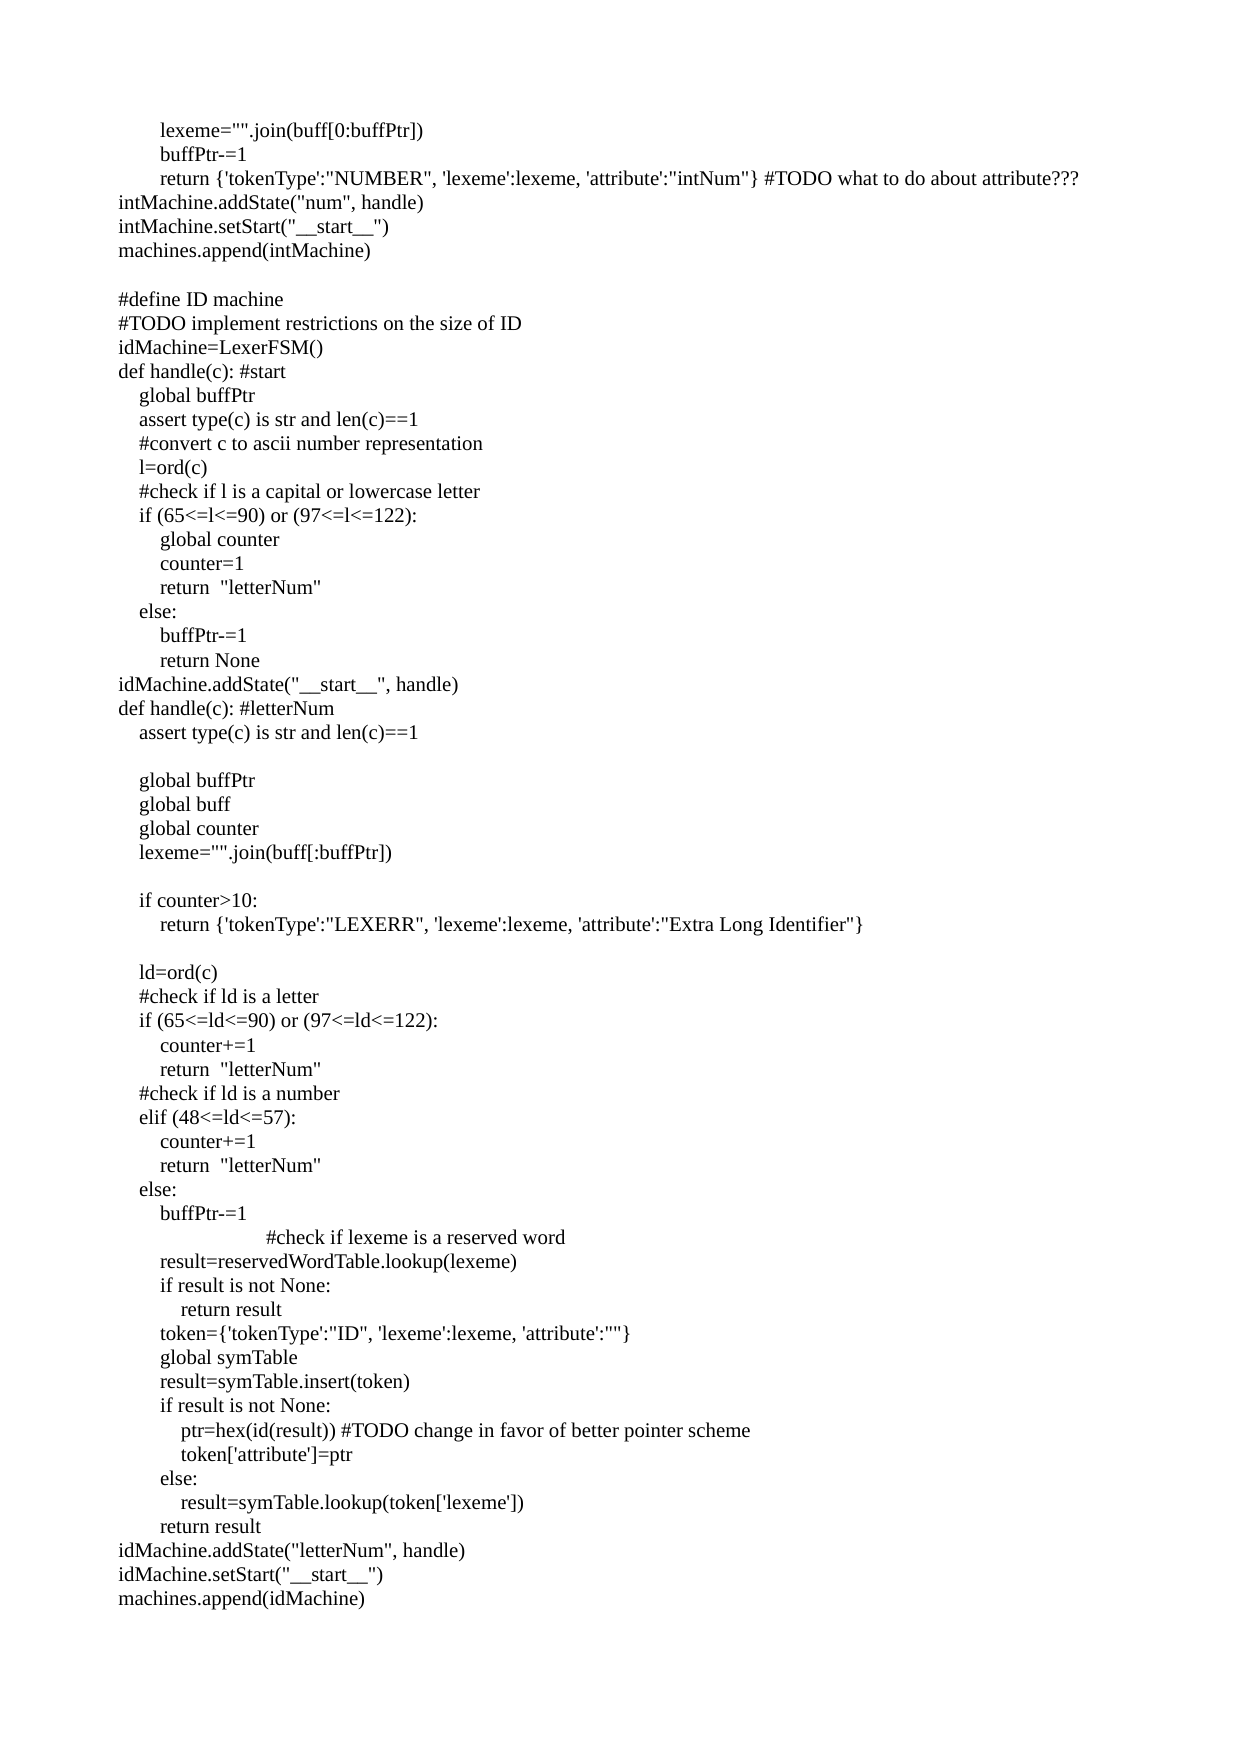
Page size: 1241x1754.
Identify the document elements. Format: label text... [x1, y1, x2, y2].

text counter+=1 [118, 1129, 1122, 1153]
text def handle(c): #start [118, 359, 1122, 383]
text idMachine.addState("__start__", handle) [118, 672, 1122, 696]
text l=ord(c) [118, 455, 1122, 479]
text if (65<=l<=90) or (97<=l<=122): [118, 503, 1122, 527]
text if counter>10: [118, 888, 1122, 912]
text token={'tokenType':"ID", 'lexeme':lexeme, 'attribute':""} [118, 1321, 1122, 1345]
text def handle(c): #letterNum [118, 696, 1122, 720]
text return None [118, 647, 1122, 672]
text token['attribute']=ptr [118, 1442, 1122, 1466]
text return {'tokenType':"LEXERR", 'lexeme':lexeme, 'attribute':"Extra Long Identifier"} [118, 912, 1122, 936]
text lexeme="".join(buff[0:buffPtr]) [118, 118, 1122, 142]
text #check if ld is a letter [118, 984, 1122, 1008]
text #check if l is a capital or lowercase letter [118, 479, 1122, 503]
text idMachine.setStart("__start__") [118, 1562, 1122, 1586]
text buffPtr-=1 [118, 142, 1122, 166]
text idMachine.addState("letterNum", handle) [118, 1538, 1122, 1562]
text buffPtr-=1 [118, 1201, 1122, 1225]
text global counter [118, 527, 1122, 551]
text if result is not None: [118, 1393, 1122, 1417]
text intMachine.setStart("__start__") [118, 214, 1122, 238]
text global buffPtr [118, 383, 1122, 407]
text idMachine=LexerFSM() [118, 335, 1122, 359]
text assert type(c) is str and len(c)==1 [118, 720, 1122, 744]
text ptr=hex(id(result)) #TODO change in favor of better pointer scheme [118, 1417, 1122, 1442]
text global buffPtr [118, 768, 1122, 792]
text #TODO implement restrictions on the size of ID [118, 311, 1122, 335]
text else: [118, 1466, 1122, 1490]
text #check if ld is a number [118, 1081, 1122, 1105]
text return result [118, 1297, 1122, 1321]
text elif (48<=ld<=57): [118, 1105, 1122, 1129]
text #define ID machine [118, 287, 1122, 311]
text return result [118, 1514, 1122, 1538]
text if (65<=ld<=90) or (97<=ld<=122): [118, 1008, 1122, 1032]
text global symTable [118, 1345, 1122, 1369]
text result=symTable.insert(token) [118, 1369, 1122, 1393]
text ld=ord(c) [118, 960, 1122, 984]
text intMachine.addState("num", handle) [118, 190, 1122, 214]
text return "letterNum" [118, 1057, 1122, 1081]
text return "letterNum" [118, 575, 1122, 599]
text result=symTable.lookup(token['lexeme']) [118, 1490, 1122, 1514]
text return "letterNum" [118, 1153, 1122, 1177]
text assert type(c) is str and len(c)==1 [118, 407, 1122, 431]
text global buff [118, 792, 1122, 816]
text #check if lexeme is a reserved word [118, 1225, 1122, 1249]
text else: [118, 1177, 1122, 1201]
text #convert c to ascii number representation [118, 431, 1122, 455]
text else: [118, 599, 1122, 623]
text if result is not None: [118, 1273, 1122, 1297]
text global counter [118, 816, 1122, 840]
text counter=1 [118, 551, 1122, 575]
text return {'tokenType':"NUMBER", 'lexeme':lexeme, 'attribute':"intNum"} #TODO what to do about attribute??? [118, 166, 1122, 190]
text buffPtr-=1 [118, 623, 1122, 647]
text machines.append(intMachine) [118, 238, 1122, 262]
text lexeme="".join(buff[:buffPtr]) [118, 840, 1122, 864]
text counter+=1 [118, 1032, 1122, 1057]
text machines.append(idMachine) [118, 1586, 1122, 1610]
text result=reservedWordTable.lookup(lexeme) [118, 1249, 1122, 1273]
